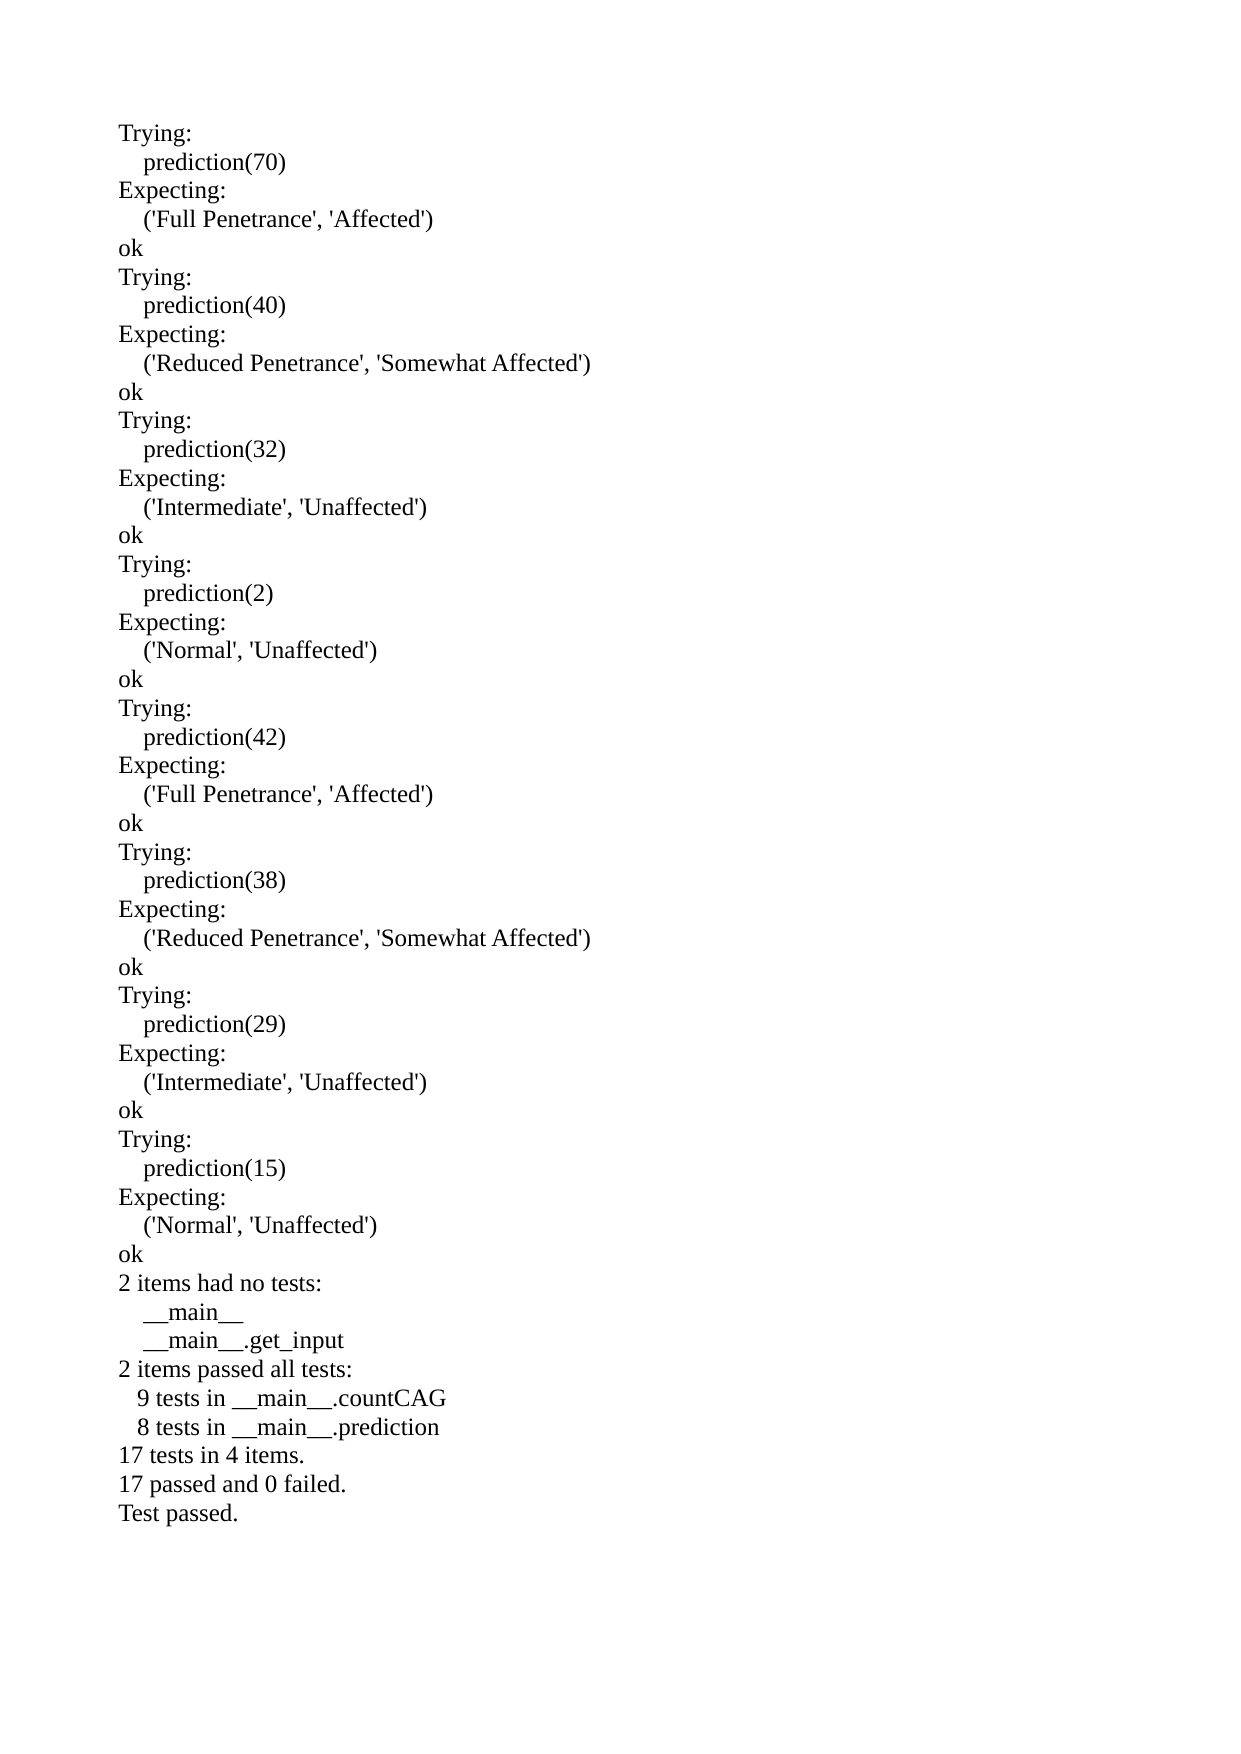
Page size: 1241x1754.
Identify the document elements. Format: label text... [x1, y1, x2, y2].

text ok [118, 1239, 1122, 1268]
text Trying: [118, 837, 1122, 866]
text ok [118, 233, 1122, 262]
text ok [118, 664, 1122, 693]
text 9 tests in __main__.countCAG [118, 1383, 1122, 1412]
text Expecting: [118, 463, 1122, 492]
text prediction(40) [118, 291, 1122, 319]
text Expecting: [118, 1182, 1122, 1211]
text ('Reduced Penetrance', 'Somewhat Affected') [118, 348, 1122, 377]
text Expecting: [118, 751, 1122, 779]
text Test passed. [118, 1498, 1122, 1527]
text ('Normal', 'Unaffected') [118, 1211, 1122, 1239]
text Trying: [118, 118, 1122, 147]
text Expecting: [118, 894, 1122, 923]
text Expecting: [118, 607, 1122, 636]
text 2 items had no tests: [118, 1268, 1122, 1297]
text __main__ [118, 1297, 1122, 1326]
text 2 items passed all tests: [118, 1354, 1122, 1383]
text prediction(15) [118, 1153, 1122, 1182]
text ('Full Penetrance', 'Affected') [118, 779, 1122, 808]
text ('Reduced Penetrance', 'Somewhat Affected') [118, 923, 1122, 952]
text Trying: [118, 1124, 1122, 1153]
text ('Intermediate', 'Unaffected') [118, 492, 1122, 521]
text ('Normal', 'Unaffected') [118, 636, 1122, 664]
text Trying: [118, 262, 1122, 291]
text ('Full Penetrance', 'Affected') [118, 204, 1122, 233]
text prediction(38) [118, 866, 1122, 894]
text Expecting: [118, 176, 1122, 204]
text ok [118, 377, 1122, 406]
text 17 tests in 4 items. [118, 1441, 1122, 1469]
text Trying: [118, 693, 1122, 722]
text prediction(42) [118, 722, 1122, 751]
text ok [118, 952, 1122, 981]
text Trying: [118, 549, 1122, 578]
text prediction(29) [118, 1009, 1122, 1038]
text ok [118, 808, 1122, 837]
text Trying: [118, 406, 1122, 434]
text ('Intermediate', 'Unaffected') [118, 1067, 1122, 1096]
text 17 passed and 0 failed. [118, 1469, 1122, 1498]
text ok [118, 1096, 1122, 1124]
text Expecting: [118, 319, 1122, 348]
text prediction(2) [118, 578, 1122, 607]
text prediction(70) [118, 147, 1122, 176]
text 8 tests in __main__.prediction [118, 1412, 1122, 1441]
text __main__.get_input [118, 1326, 1122, 1354]
text prediction(32) [118, 434, 1122, 463]
text Expecting: [118, 1038, 1122, 1067]
text ok [118, 521, 1122, 549]
text Trying: [118, 981, 1122, 1009]
